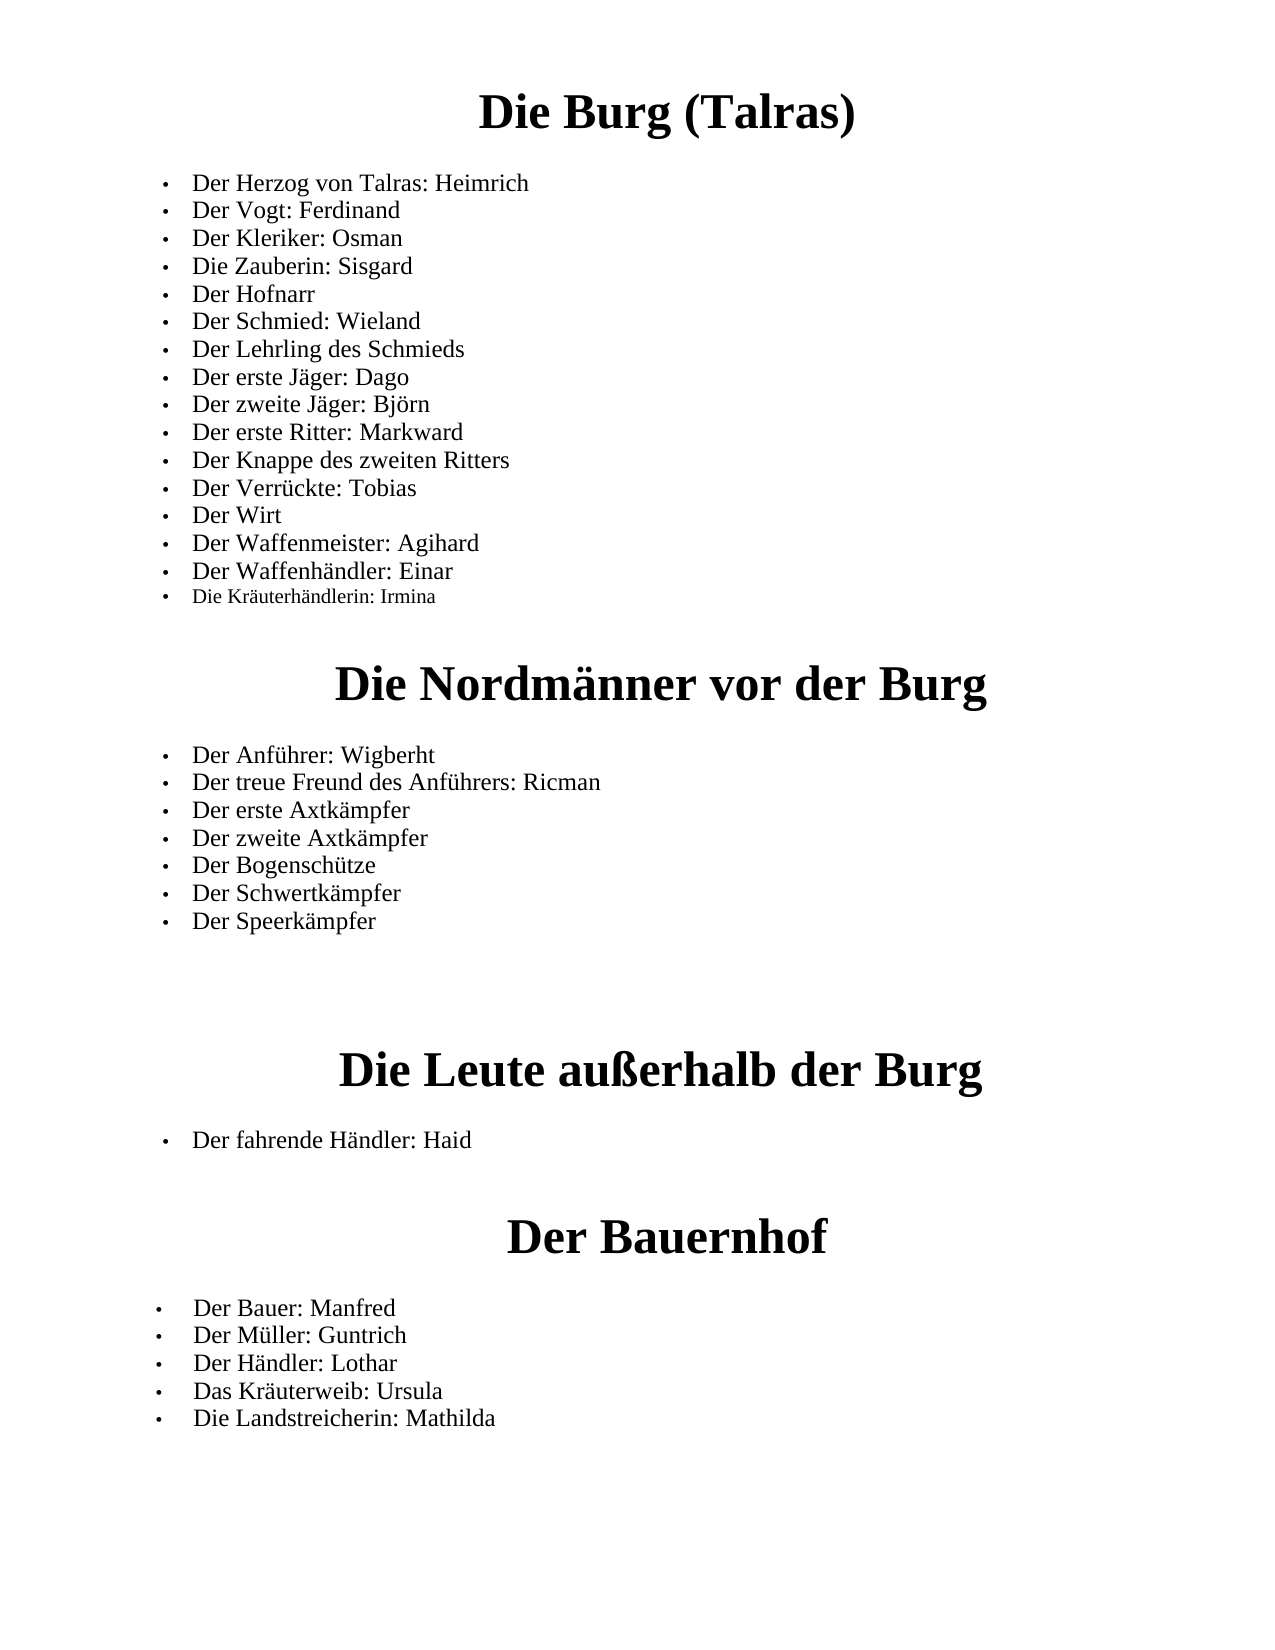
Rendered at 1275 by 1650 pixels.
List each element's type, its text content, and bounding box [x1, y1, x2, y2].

list Der Speerkämpfer [162, 907, 1216, 935]
subtitle Der Bauernhof [127, 1209, 1207, 1264]
list Die Zauberin: Sisgard [162, 252, 1216, 280]
list Der fahrende Händler: Haid [162, 1127, 1216, 1154]
list Der Anführer: Wigberht [162, 741, 1216, 768]
list Der Herzog von Talras: Heimrich [162, 169, 1216, 197]
list Der Hofnarr [162, 280, 1216, 307]
list Das Kräuterweib: Ursula [156, 1377, 1216, 1404]
list Der Kleriker: Osman [162, 224, 1216, 252]
list Der treue Freund des Anführers: Ricman [162, 768, 1216, 796]
list Der Wirt [162, 501, 1216, 529]
list Der Lehrling des Schmieds [162, 335, 1216, 363]
list Der erste Axtkämpfer [162, 796, 1216, 824]
list Der Waffenmeister: Agihard [162, 529, 1216, 557]
list Der Knappe des zweiten Ritters [162, 446, 1216, 474]
list Der Verrückte: Tobias [162, 474, 1216, 501]
list Der erste Ritter: Markward [162, 418, 1216, 446]
list Der Schwertkämpfer [162, 879, 1216, 907]
list Der zweite Jäger: Björn [162, 391, 1216, 418]
subtitle Die Nordmänner vor der Burg [127, 656, 1207, 711]
list Der Bogenschütze [162, 852, 1216, 879]
subtitle Die Leute außerhalb der Burg [127, 1042, 1207, 1097]
list Der erste Jäger: Dago [162, 363, 1216, 391]
list Der Müller: Guntrich [156, 1321, 1216, 1349]
list Der Bauer: Manfred [156, 1294, 1216, 1321]
list Der Schmied: Wieland [162, 307, 1216, 335]
list Die Kräuterhändlerin: Irmina [162, 584, 1216, 608]
list Die Landstreicherin: Mathilda [156, 1404, 1216, 1432]
list Der Vogt: Ferdinand [162, 197, 1216, 224]
list Der zweite Axtkämpfer [162, 824, 1216, 852]
list Der Händler: Lothar [156, 1349, 1216, 1377]
list Der Waffenhändler: Einar [162, 557, 1216, 584]
subtitle Die Burg (Talras) [127, 84, 1207, 139]
